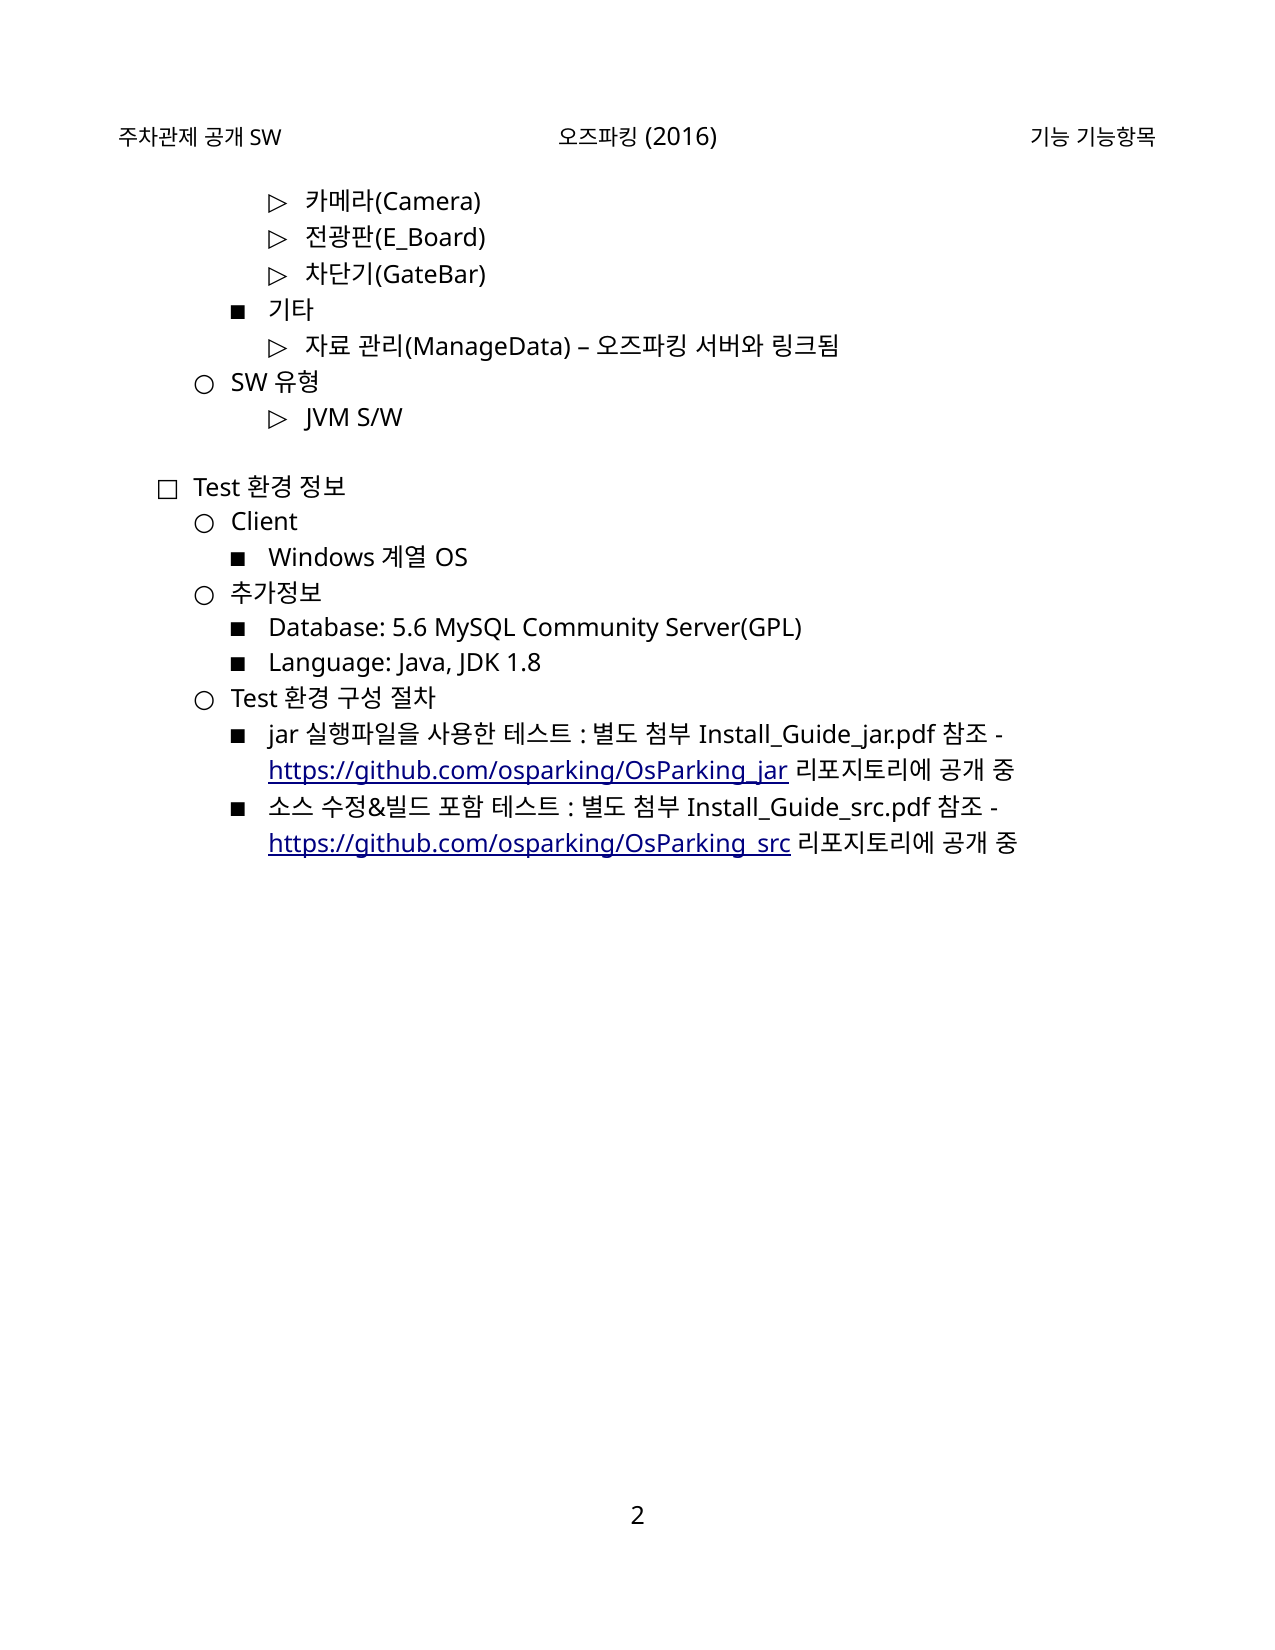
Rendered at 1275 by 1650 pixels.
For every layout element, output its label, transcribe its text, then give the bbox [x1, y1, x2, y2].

list 추가정보 [193, 574, 1157, 610]
list Windows 계열 OS [231, 538, 1157, 574]
list 자료 관리(ManageData) – 오즈파킹 서버와 링크됨 [268, 327, 1157, 363]
list JVM S/W [268, 399, 1157, 433]
list Language: Java, JDK 1.8 [231, 644, 1157, 678]
list Database: 5.6 MySQL Community Server(GPL) [231, 610, 1157, 644]
list 카메라(Camera) [268, 182, 1157, 218]
list SW 유형 [193, 363, 1157, 399]
list 소스 수정&빌드 포함 테스트 : 별도 첨부 Install_Guide_src.pdf 참조 - https://github.com/osparking/OsParking_src 리포지토리에 공개 중 [231, 787, 1157, 893]
list 차단기(GateBar) [268, 254, 1157, 290]
list 기타 [231, 290, 1157, 327]
list 전광판(E_Board) [268, 218, 1157, 254]
list Test 환경 구성 절차 [193, 678, 1157, 714]
list jar 실행파일을 사용한 테스트 : 별도 첨부 Install_Guide_jar.pdf 참조 - https://github.com/osparking/OsParking_jar 리포지토리에 공개 중 [231, 714, 1157, 787]
list Test 환경 정보 [156, 467, 1157, 503]
list Client [193, 503, 1157, 538]
